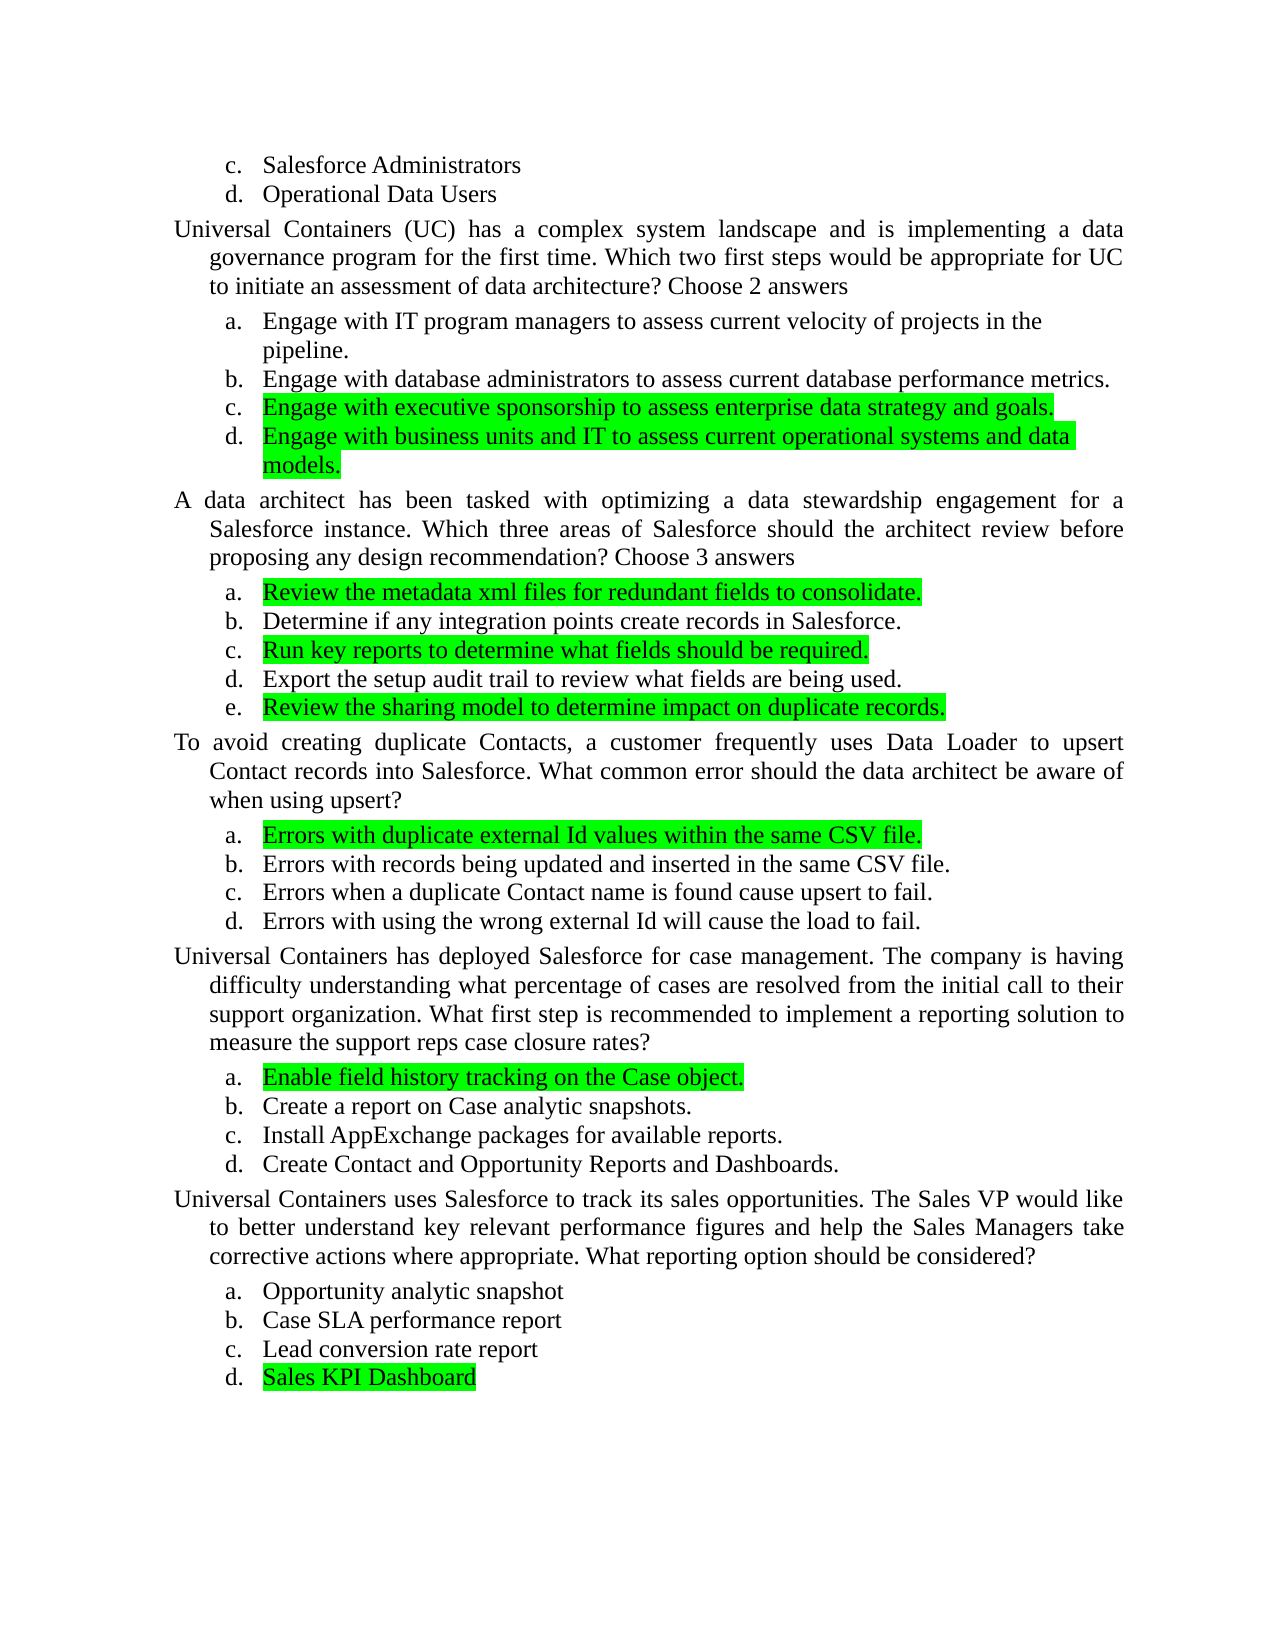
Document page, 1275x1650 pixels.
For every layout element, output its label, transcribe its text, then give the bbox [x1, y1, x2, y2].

subtitle Export the setup audit trail to review what fields are being used. [225, 664, 1125, 692]
subtitle Operational Data Users [225, 179, 1125, 207]
subtitle Install AppExchange packages for available reports. [225, 1120, 1125, 1149]
subtitle Engage with business units and IT to assess current operational systems and data models. [225, 421, 1125, 479]
subtitle Errors with duplicate external Id values within the same CSV file. [225, 820, 1125, 849]
subtitle Review the sharing model to determine impact on duplicate records. [225, 692, 1125, 721]
subtitle Case SLA performance report [225, 1305, 1125, 1334]
subtitle Universal Containers has deployed Salesforce for case management. The company is having difficulty understanding what percentage of cases are resolved from the initial call to their support organization. What first step is recommended to implement a reporting solution to measure the support reps case closure rates? [174, 941, 1125, 1056]
subtitle To avoid creating duplicate Contacts, a customer frequently uses Data Loader to upsert Contact records into Salesforce. What common error should the data architect be aware of when using upsert? [174, 727, 1125, 814]
subtitle Errors with records being updated and inserted in the same CSV file. [225, 849, 1125, 877]
subtitle Errors when a duplicate Contact name is found cause upsert to fail. [225, 877, 1125, 906]
subtitle Enable field history tracking on the Case object. [225, 1062, 1125, 1091]
subtitle Errors with using the wrong external Id will cause the load to fail. [225, 906, 1125, 935]
subtitle Engage with database administrators to assess current database performance metrics. [225, 364, 1125, 392]
subtitle Sales KPI Dashboard [225, 1362, 1125, 1391]
subtitle Create a report on Case analytic snapshots. [225, 1091, 1125, 1120]
subtitle Salesforce Administrators [225, 150, 1125, 179]
subtitle Determine if any integration points create records in Salesforce. [225, 606, 1125, 635]
subtitle Engage with IT program managers to assess current velocity of projects in the pipeline. [225, 306, 1125, 364]
subtitle Engage with executive sponsorship to assess enterprise data strategy and goals. [225, 392, 1125, 421]
subtitle Opportunity analytic snapshot [225, 1276, 1125, 1305]
subtitle Run key reports to determine what fields should be required. [225, 635, 1125, 664]
subtitle Universal Containers (UC) has a complex system landscape and is implementing a data governance program for the first time. Which two first steps would be appropriate for UC to initiate an assessment of data architecture? Choose 2 answers [174, 214, 1125, 300]
subtitle Create Contact and Opportunity Reports and Dashboards. [225, 1149, 1125, 1177]
subtitle Review the metadata xml files for redundant fields to consolidate. [225, 577, 1125, 606]
subtitle Lead conversion rate report [225, 1334, 1125, 1362]
subtitle Universal Containers uses Salesforce to track its sales opportunities. The Sales VP would like to better understand key relevant performance figures and help the Sales Managers take corrective actions where appropriate. What reporting option should be considered? [174, 1184, 1125, 1270]
subtitle A data architect has been tasked with optimizing a data stewardship engagement for a Salesforce instance. Which three areas of Salesforce should the architect review before proposing any design recommendation? Choose 3 answers [174, 485, 1125, 571]
